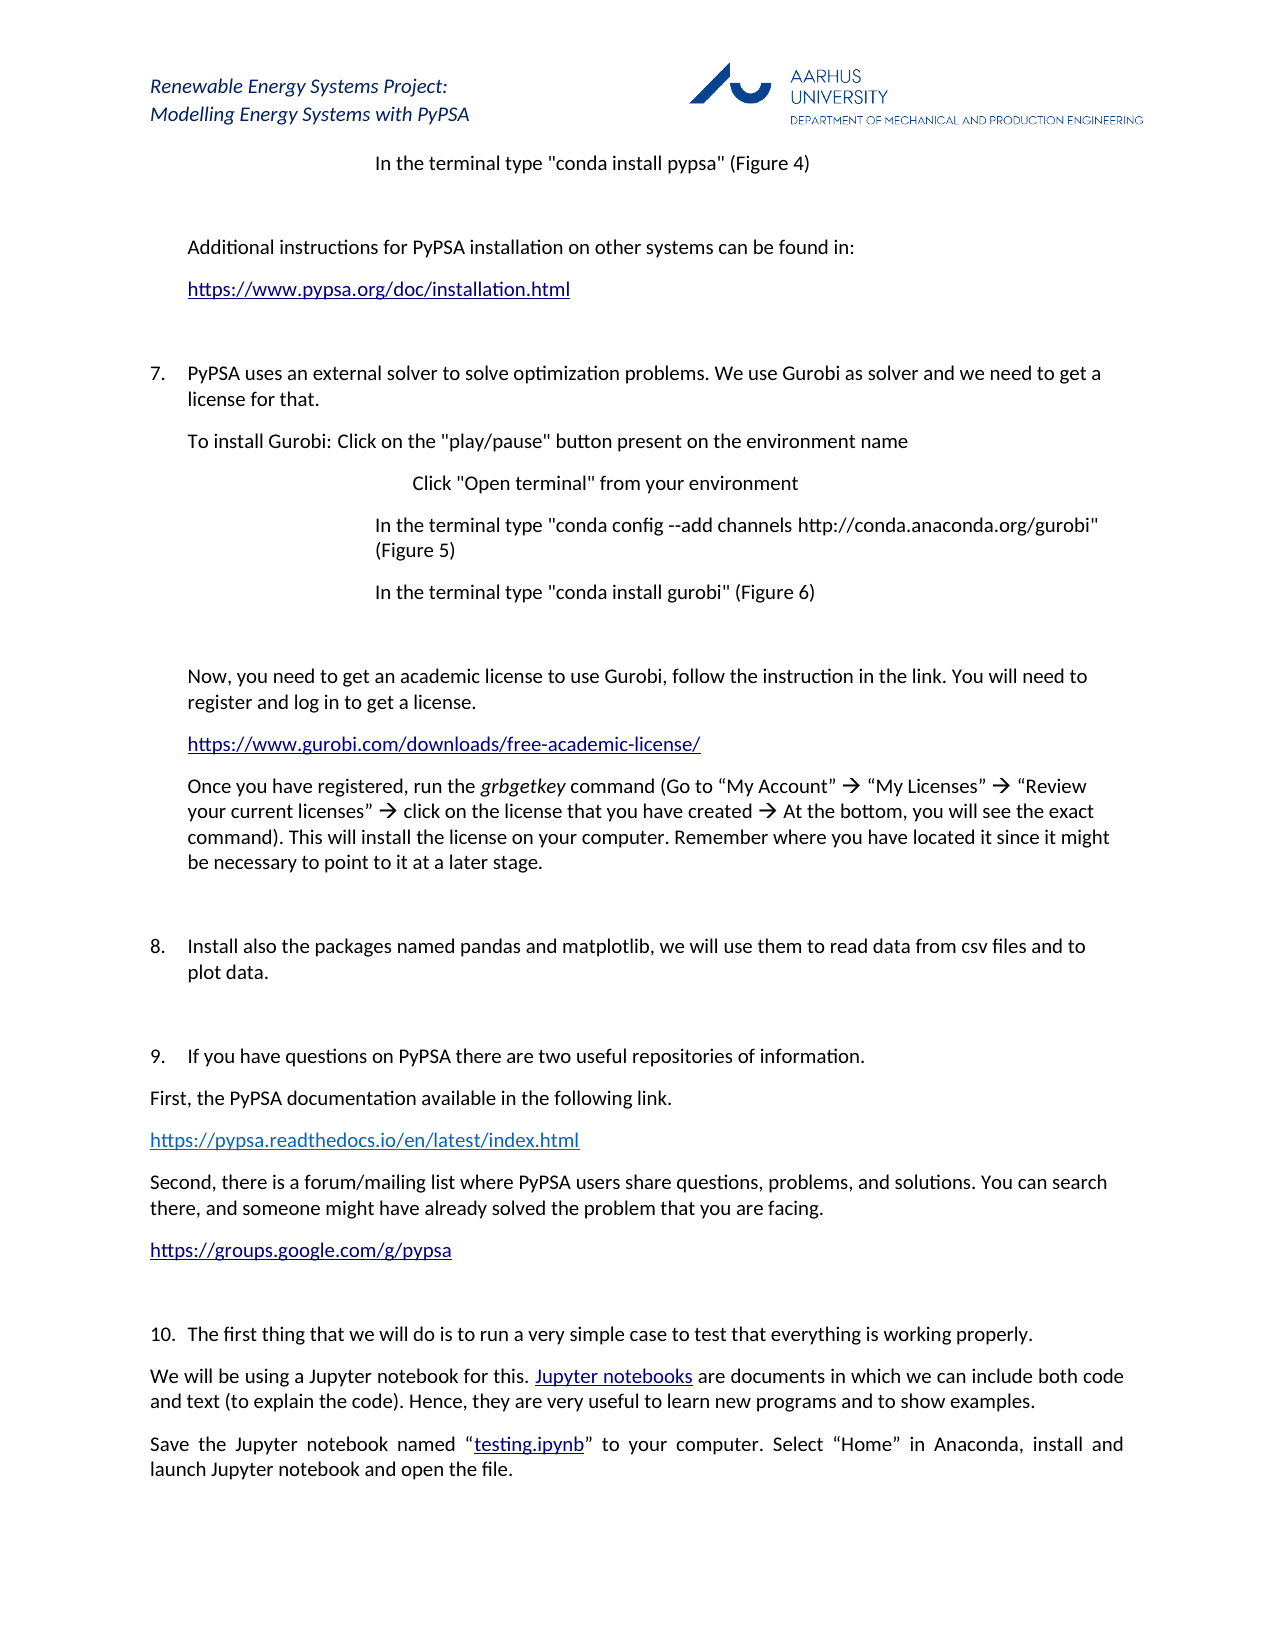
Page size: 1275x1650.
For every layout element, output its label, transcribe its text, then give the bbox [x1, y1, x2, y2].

text We will be using a Jupyter notebook for this. Jupyter notebooks are documents in which we can include both code and text (to explain the code). Hence, they are very useful to learn new programs and to show examples. [150, 1363, 1125, 1414]
list Click "Open terminal" from your environment [187, 470, 1125, 495]
text Save the Jupyter notebook named “testing.ipynb” to your computer. Select “Home” in Anaconda, install and launch Jupyter notebook and open the file. [150, 1431, 1125, 1482]
list In the terminal type "conda config --add channels http://conda.anaconda.org/gurobi" (Figure 5) [375, 512, 1125, 563]
list Once you have registered, run the grbgetkey command (Go to “My Account”  “My Licenses”  “Review your current licenses”  click on the license that you have created  At the bottom, you will see the exact command). This will install the license on your computer. Remember where you have located it since it might be necessary to point to it at a later stage. [187, 773, 1125, 875]
list To install Gurobi: Click on the "play/pause" button present on the environment name [187, 428, 1125, 453]
text https://groups.google.com/g/pypsa [150, 1237, 1125, 1262]
list PyPSA uses an external solver to solve optimization problems. We use Gurobi as solver and we need to get a license for that. [150, 360, 1125, 411]
text Second, there is a forum/mailing list where PyPSA users share questions, problems, and solutions. You can search there, and someone might have already solved the problem that you are facing. [150, 1169, 1125, 1220]
text https://www.pypsa.org/doc/installation.html [150, 276, 1125, 302]
list In the terminal type "conda install gurobi" (Figure 6) [300, 579, 1125, 605]
text Additional instructions for PyPSA installation on other systems can be found in: [150, 234, 1125, 259]
list Now, you need to get an academic license to use Gurobi, follow the instruction in the link. You will need to register and log in to get a license. [187, 664, 1125, 714]
list Install also the packages named pandas and matplotlib, we will use them to read data from csv files and to plot data. [150, 934, 1125, 984]
text https://pypsa.readthedocs.io/en/latest/index.html [150, 1127, 1125, 1153]
list First, the PyPSA documentation available in the following link. [150, 1085, 1125, 1111]
list If you have questions on PyPSA there are two useful repositories of information. [150, 1043, 1125, 1069]
text In the terminal type "conda install pypsa" (Figure 4) [300, 150, 1125, 175]
list https://www.gurobi.com/downloads/free-academic-license/ [187, 731, 1125, 757]
list The first thing that we will do is to run a very simple case to test that everything is working properly. [150, 1321, 1125, 1347]
